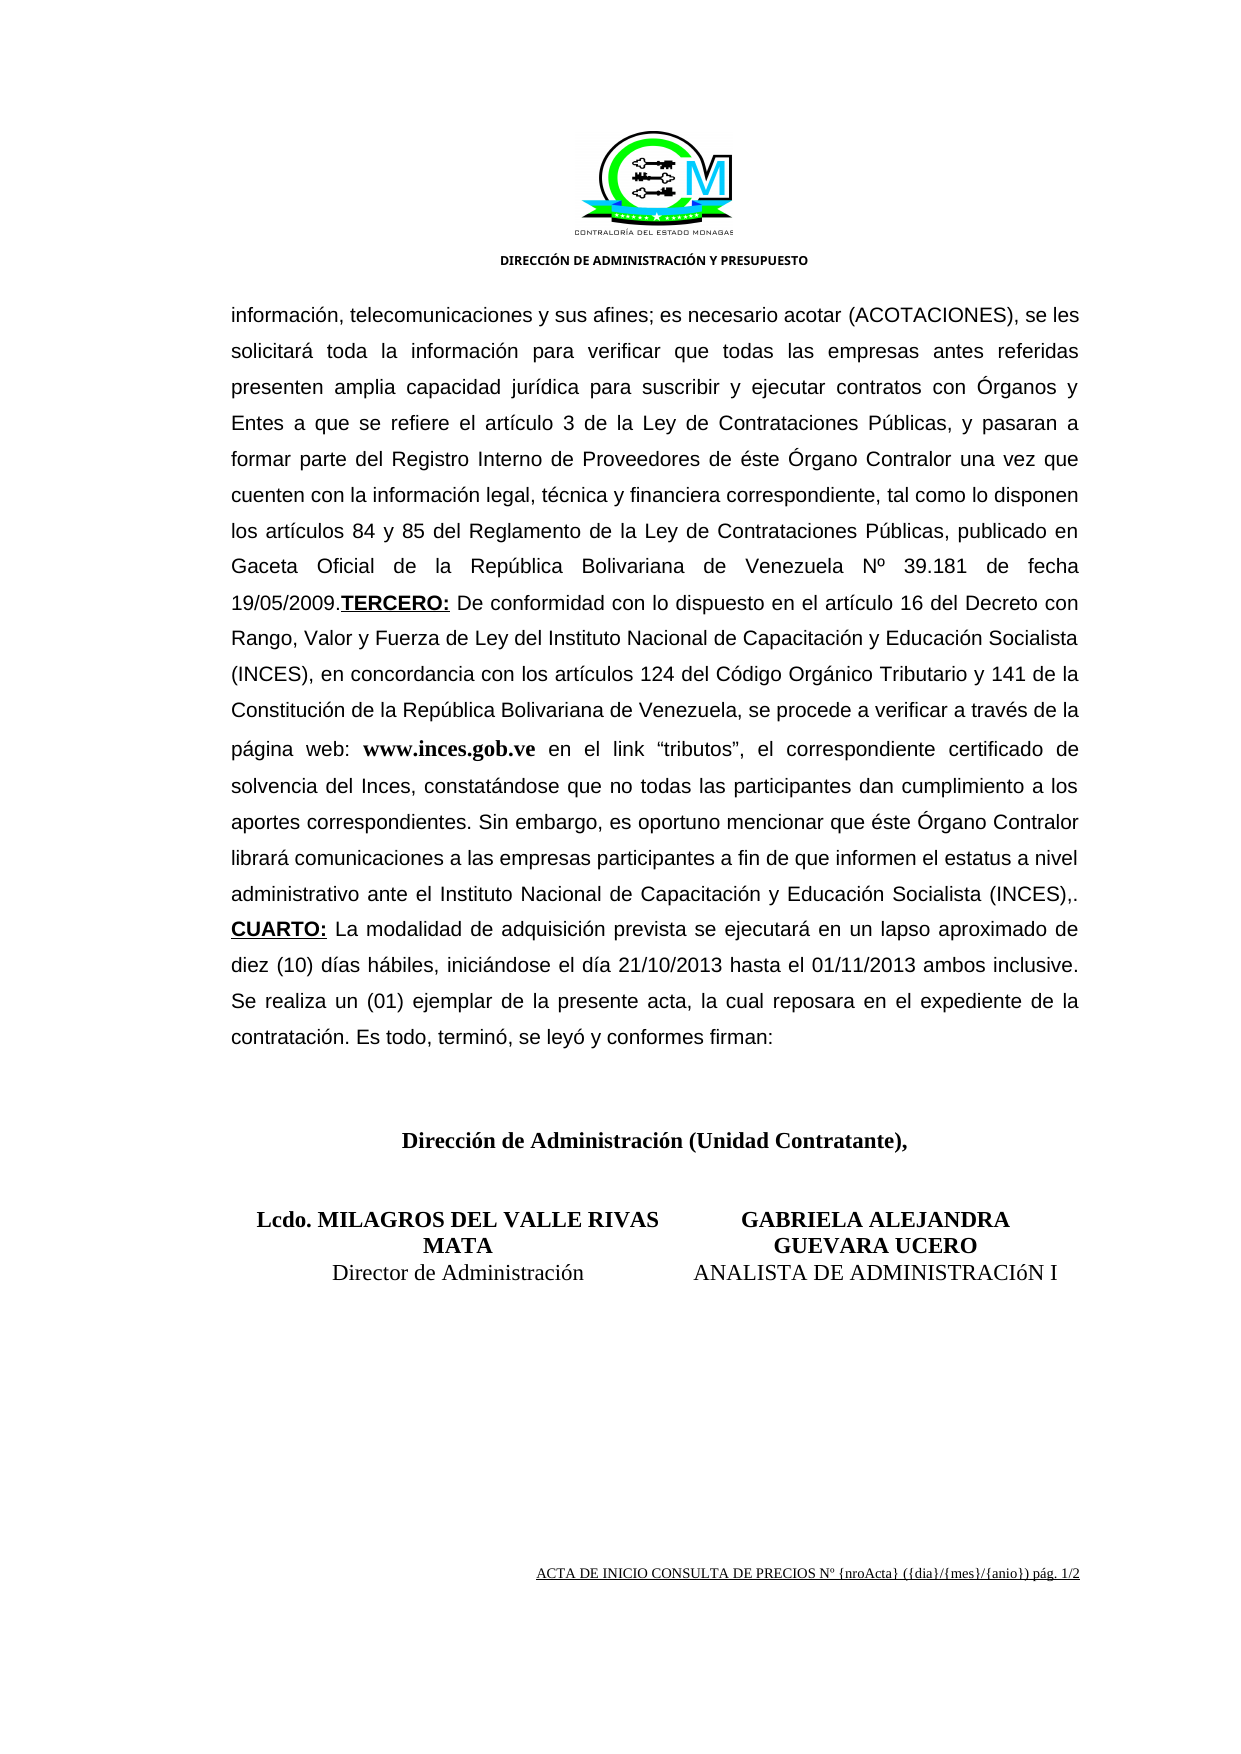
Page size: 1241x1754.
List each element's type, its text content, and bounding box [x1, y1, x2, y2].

table_cell Lcdo. MILAGROS DEL VALLE RIVAS MATA Director de Administración [237, 1153, 679, 1285]
picture [574, 131, 733, 235]
table_cell GABRIELA ALEJANDRA GUEVARA UCERO ANALISTA DE ADMINISTRACIóN I [679, 1153, 1072, 1285]
table_header Dirección de Administración (Unidad Contratante), [237, 1127, 1072, 1153]
text información, telecomunicaciones y sus afines; es necesario acotar (ACOTACIONES), se les solicitará toda la información para verificar que todas las empresas antes referidas presenten amplia capacidad jurídica para suscribir y ejecutar contratos con Órganos y Entes a que se refiere el artículo 3 de la Ley de Contrataciones Públicas, y pasaran a formar parte del Registro Interno de Proveedores de éste Órgano Contralor una vez que cuenten con la información legal, técnica y financiera correspondiente, tal como lo disponen los artículos 84 y 85 del Reglamento de la Ley de Contrataciones Públicas, publicado en Gaceta Oficial de la República Bolivariana de Venezuela Nº 39.181 de fecha 19/05/2009.TERCERO: De conformidad con lo dispuesto en el artículo 16 del Decreto con Rango, Valor y Fuerza de Ley del Instituto Nacional de Capacitación y Educación Socialista (INCES), en concordancia con los artículos 124 del Código Orgánico Tributario y 141 de la Constitución de la República Bolivariana de Venezuela, se procede a verificar a través de la página web: www.inces.gob.ve en el link “tributos”, el correspondiente certificado de solvencia del Inces, constatándose que no todas las participantes dan cumplimiento a los aportes correspondientes. Sin embargo, es oportuno mencionar que éste Órgano Contralor librará comunicaciones a las empresas participantes a fin de que informen el estatus a nivel administrativo ante el Instituto Nacional de Capacitación y Educación Socialista (INCES),. CUARTO: La modalidad de adquisición prevista se ejecutará en un lapso aproximado de diez (10) días hábiles, iniciándose el día 21/10/2013 hasta el 01/11/2013 ambos inclusive. Se realiza un (01) ejemplar de la presente acta, la cual reposara en el expediente de la contratación. Es todo, terminó, se leyó y conformes firman: [231, 303, 1080, 1049]
